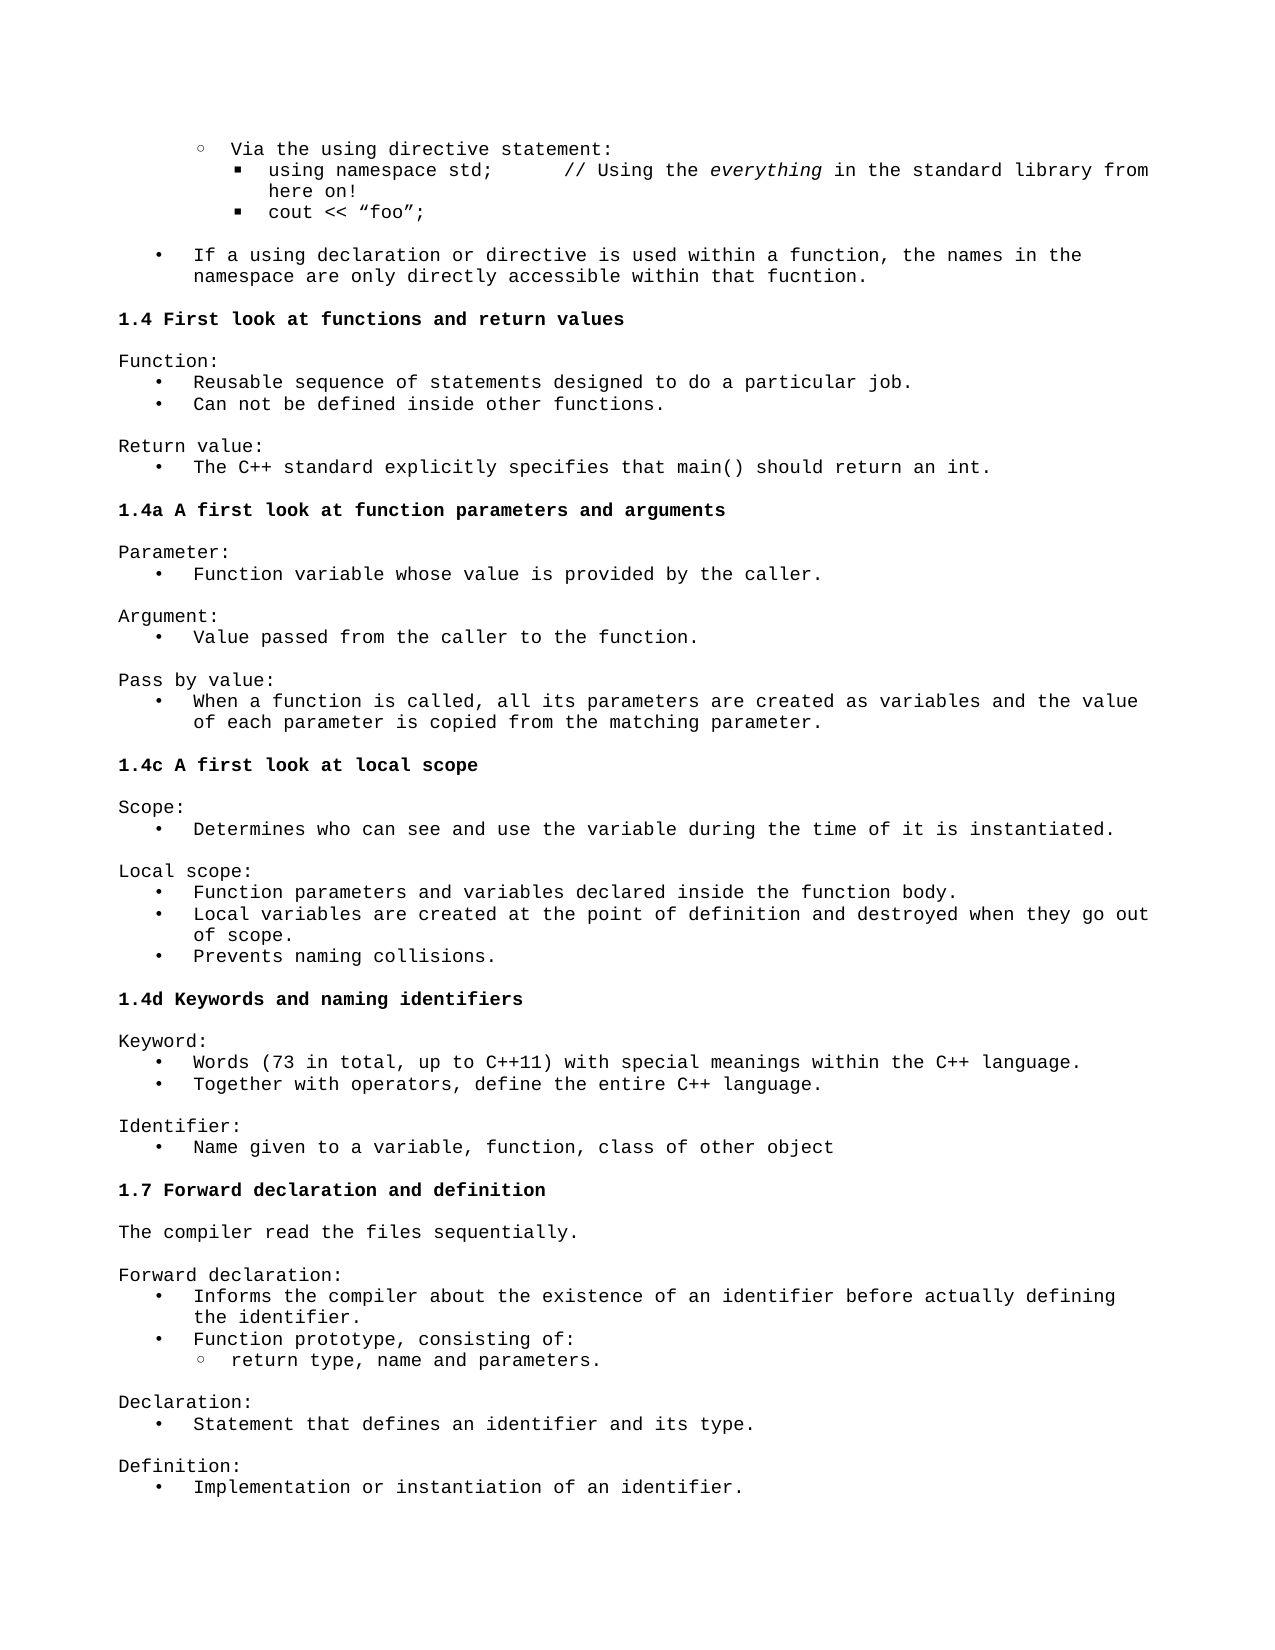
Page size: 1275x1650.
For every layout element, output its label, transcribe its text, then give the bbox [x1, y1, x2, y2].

list Reusable sequence of statements designed to do a particular job. [156, 373, 1157, 394]
list Together with operators, define the entire C++ language. [156, 1074, 1157, 1096]
list If a using declaration or directive is used within a function, the names in the namespace are only directly accessible within that fucntion. [156, 246, 1157, 288]
list Function parameters and variables declared inside the function body. [156, 883, 1157, 904]
list When a function is called, all its parameters are created as variables and the value of each parameter is copied from the matching parameter. [156, 692, 1157, 734]
list Via the using directive statement: [193, 139, 1157, 161]
text Scope: [118, 798, 1157, 819]
text Pass by value: [118, 671, 1157, 692]
text The compiler read the files sequentially. [118, 1223, 1157, 1244]
text Definition: [118, 1457, 1157, 1478]
text 1.4c A first look at local scope [118, 756, 1157, 777]
list return type, name and parameters. [193, 1351, 1157, 1372]
text 1.4d Keywords and naming identifiers [118, 989, 1157, 1011]
list Name given to a variable, function, class of other object [156, 1138, 1157, 1159]
list The C++ standard explicitly specifies that main() should return an int. [156, 458, 1157, 479]
list Local variables are created at the point of definition and destroyed when they go out of scope. [156, 904, 1157, 947]
list using namespace std; // Using the everything in the standard library from here on! [231, 161, 1157, 203]
list cout << “foo”; [231, 203, 1157, 224]
list Informs the compiler about the existence of an identifier before actually defining the identifier. [156, 1287, 1157, 1329]
list Implementation or instantiation of an identifier. [156, 1478, 1157, 1499]
text Identifier: [118, 1117, 1157, 1138]
text Parameter: [118, 543, 1157, 564]
list Can not be defined inside other functions. [156, 394, 1157, 416]
text 1.4a A first look at function parameters and arguments [118, 501, 1157, 522]
text Local scope: [118, 862, 1157, 883]
list Function prototype, consisting of: [156, 1329, 1157, 1351]
text Argument: [118, 607, 1157, 628]
text 1.7 Forward declaration and definition [118, 1181, 1157, 1202]
list Prevents naming collisions. [156, 947, 1157, 968]
list Function variable whose value is provided by the caller. [156, 564, 1157, 586]
text Function: [118, 352, 1157, 373]
text Declaration: [118, 1393, 1157, 1414]
list Words (73 in total, up to C++11) with special meanings within the C++ language. [156, 1053, 1157, 1074]
text Return value: [118, 437, 1157, 458]
list Determines who can see and use the variable during the time of it is instantiated. [156, 819, 1157, 841]
text Keyword: [118, 1032, 1157, 1053]
text Forward declaration: [118, 1266, 1157, 1287]
list Statement that defines an identifier and its type. [156, 1414, 1157, 1436]
list Value passed from the caller to the function. [156, 628, 1157, 649]
text 1.4 First look at functions and return values [118, 309, 1157, 331]
